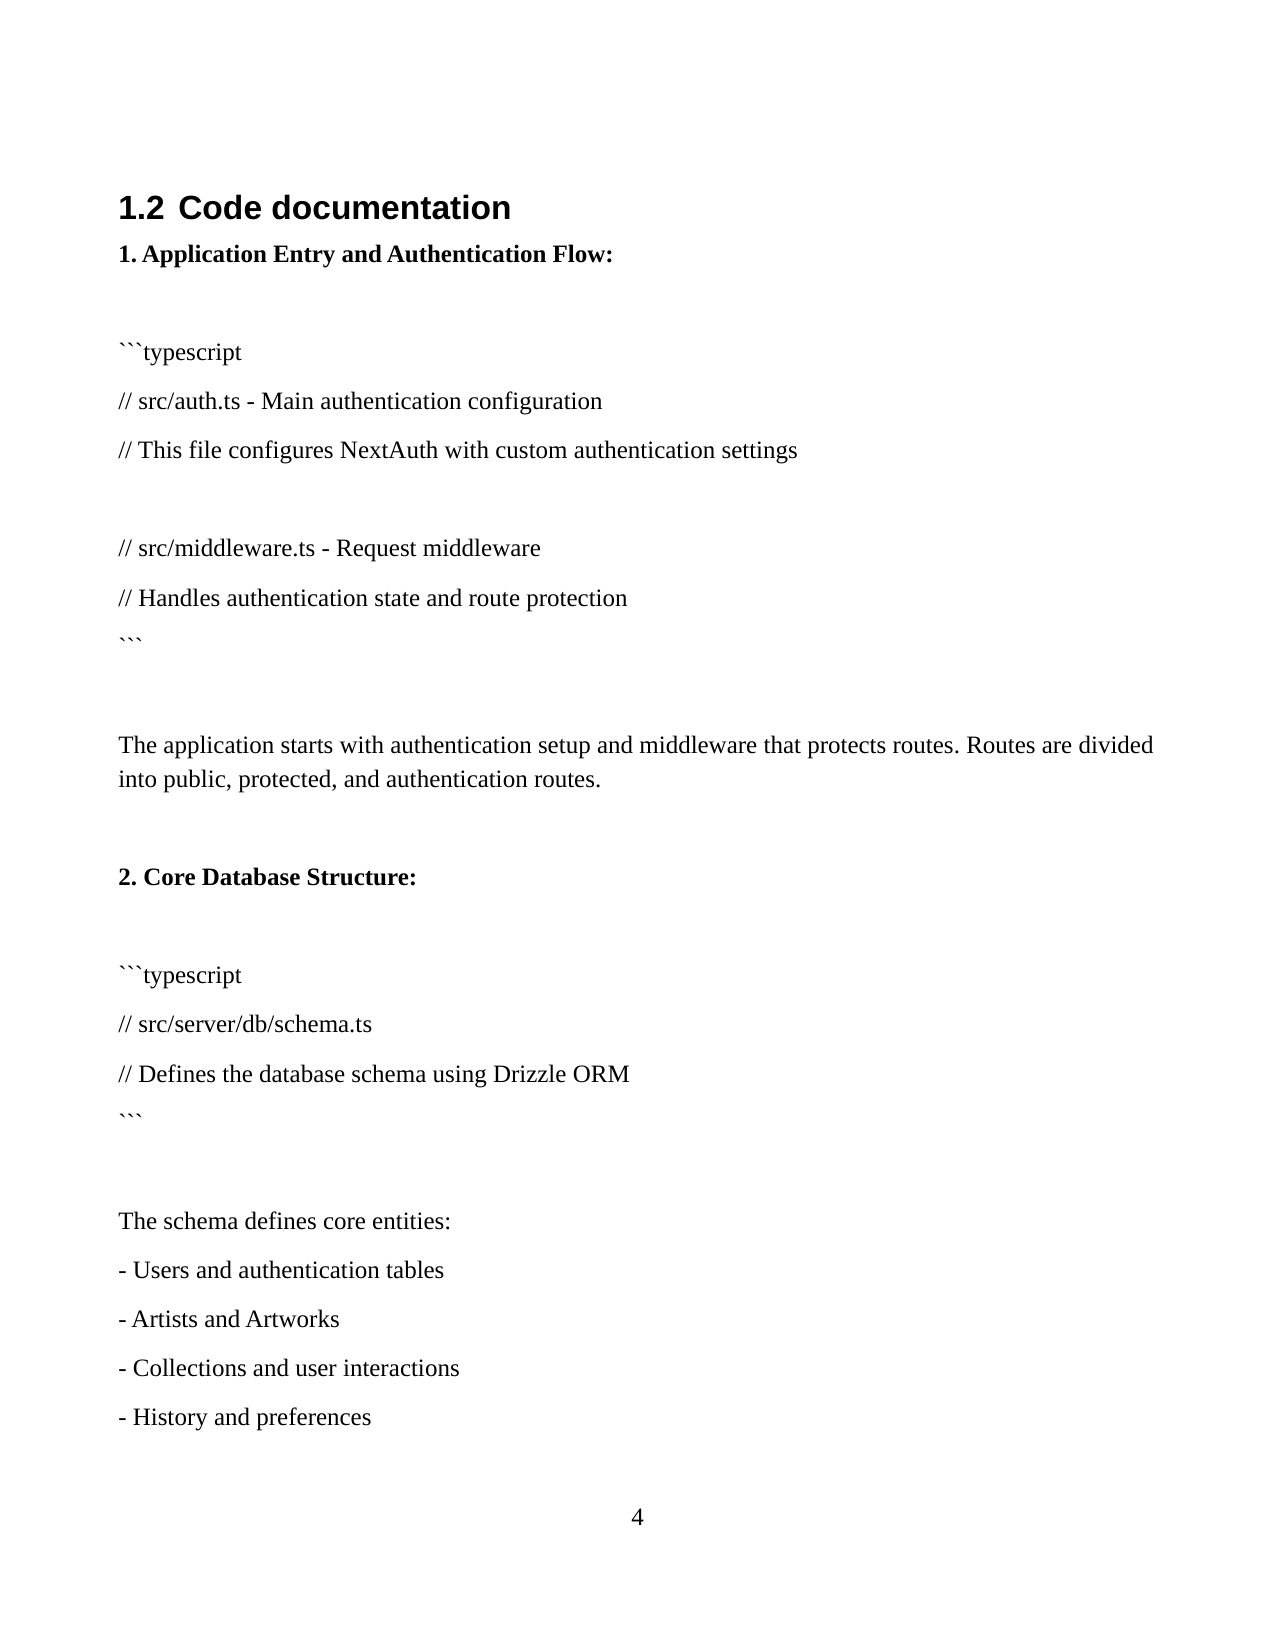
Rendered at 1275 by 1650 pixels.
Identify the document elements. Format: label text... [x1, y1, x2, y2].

text - Users and authentication tables [118, 1255, 1157, 1284]
text // This file configures NextAuth with custom authentication settings [118, 435, 1157, 464]
text ``` [118, 1108, 1157, 1136]
text - History and preferences [118, 1402, 1157, 1431]
text The schema defines core entities: [118, 1206, 1157, 1234]
text - Artists and Artworks [118, 1304, 1157, 1333]
text - Collections and user interactions [118, 1353, 1157, 1382]
text // src/auth.ts - Main authentication configuration [118, 386, 1157, 415]
text // src/server/db/schema.ts [118, 1009, 1157, 1038]
text // Handles authentication state and route protection [118, 583, 1157, 611]
text // Defines the database schema using Drizzle ORM [118, 1059, 1157, 1087]
text 2. Core Database Structure: [118, 862, 1157, 891]
text // src/middleware.ts - Request middleware [118, 533, 1157, 562]
text ```typescript [118, 961, 1157, 989]
text The application starts with authentication setup and middleware that protects routes. Routes are divided into public, protected, and authentication routes. [118, 730, 1157, 793]
text ``` [118, 632, 1157, 660]
subtitle Code documentation [118, 188, 1157, 227]
text 1. Application Entry and Authentication Flow: [118, 239, 1157, 268]
text ```typescript [118, 337, 1157, 366]
